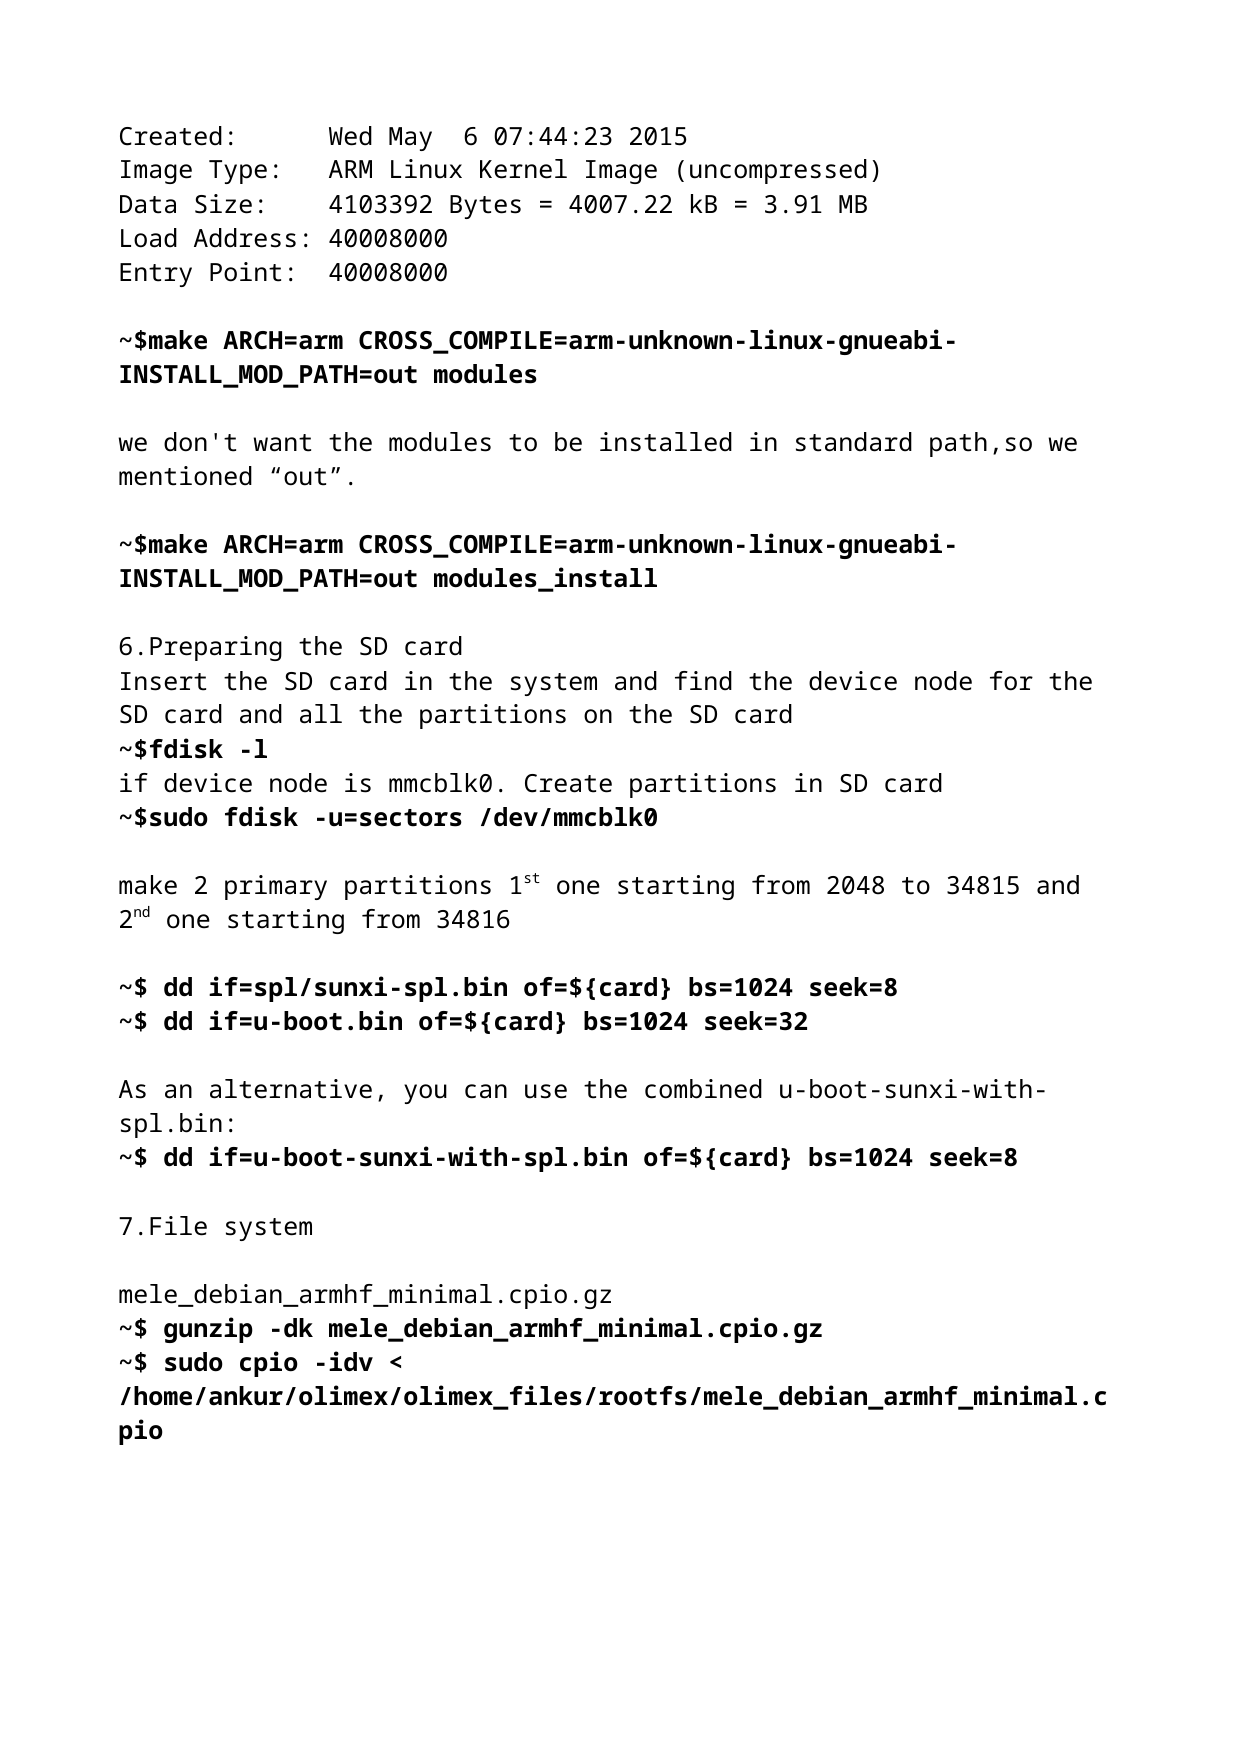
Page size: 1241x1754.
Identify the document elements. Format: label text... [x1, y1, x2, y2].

text mele_debian_armhf_minimal.cpio.gz [118, 1276, 1122, 1310]
text ~$ dd if=u-boot-sunxi-with-spl.bin of=${card} bs=1024 seek=8 [118, 1140, 1122, 1174]
text Insert the SD card in the system and find the device node for the SD card and all the partitions on the SD card [118, 663, 1122, 731]
text ~$ gunzip -dk mele_debian_armhf_minimal.cpio.gz [118, 1310, 1122, 1344]
text Entry Point: 40008000 [118, 254, 1122, 288]
text make 2 primary partitions 1st one starting from 2048 to 34815 and 2nd one starting from 34816 [118, 867, 1122, 936]
text ~$ dd if=spl/sunxi-spl.bin of=${card} bs=1024 seek=8 [118, 970, 1122, 1004]
text 6.Preparing the SD card [118, 629, 1122, 663]
text if device node is mmcblk0. Create partitions in SD card [118, 765, 1122, 799]
text ~$make ARCH=arm CROSS_COMPILE=arm-unknown-linux-gnueabi- INSTALL_MOD_PATH=out modules_install [118, 527, 1122, 595]
text Image Type: ARM Linux Kernel Image (uncompressed) [118, 152, 1122, 186]
text As an alternative, you can use the combined u-boot-sunxi-with-spl.bin: [118, 1072, 1122, 1140]
text we don't want the modules to be installed in standard path,so we mentioned “out”. [118, 425, 1122, 493]
text ~$ sudo cpio -idv < /home/ankur/olimex/olimex_files/rootfs/mele_debian_armhf_minimal.cpio [118, 1344, 1122, 1447]
text ~$sudo fdisk -u=sectors /dev/mmcblk0 [118, 799, 1122, 833]
text Load Address: 40008000 [118, 220, 1122, 254]
text Data Size: 4103392 Bytes = 4007.22 kB = 3.91 MB [118, 186, 1122, 220]
text Created: Wed May 6 07:44:23 2015 [118, 118, 1122, 152]
text ~$make ARCH=arm CROSS_COMPILE=arm-unknown-linux-gnueabi- INSTALL_MOD_PATH=out modules [118, 322, 1122, 391]
text ~$fdisk -l [118, 731, 1122, 765]
text ~$ dd if=u-boot.bin of=${card} bs=1024 seek=32 [118, 1004, 1122, 1038]
text 7.File system [118, 1208, 1122, 1242]
